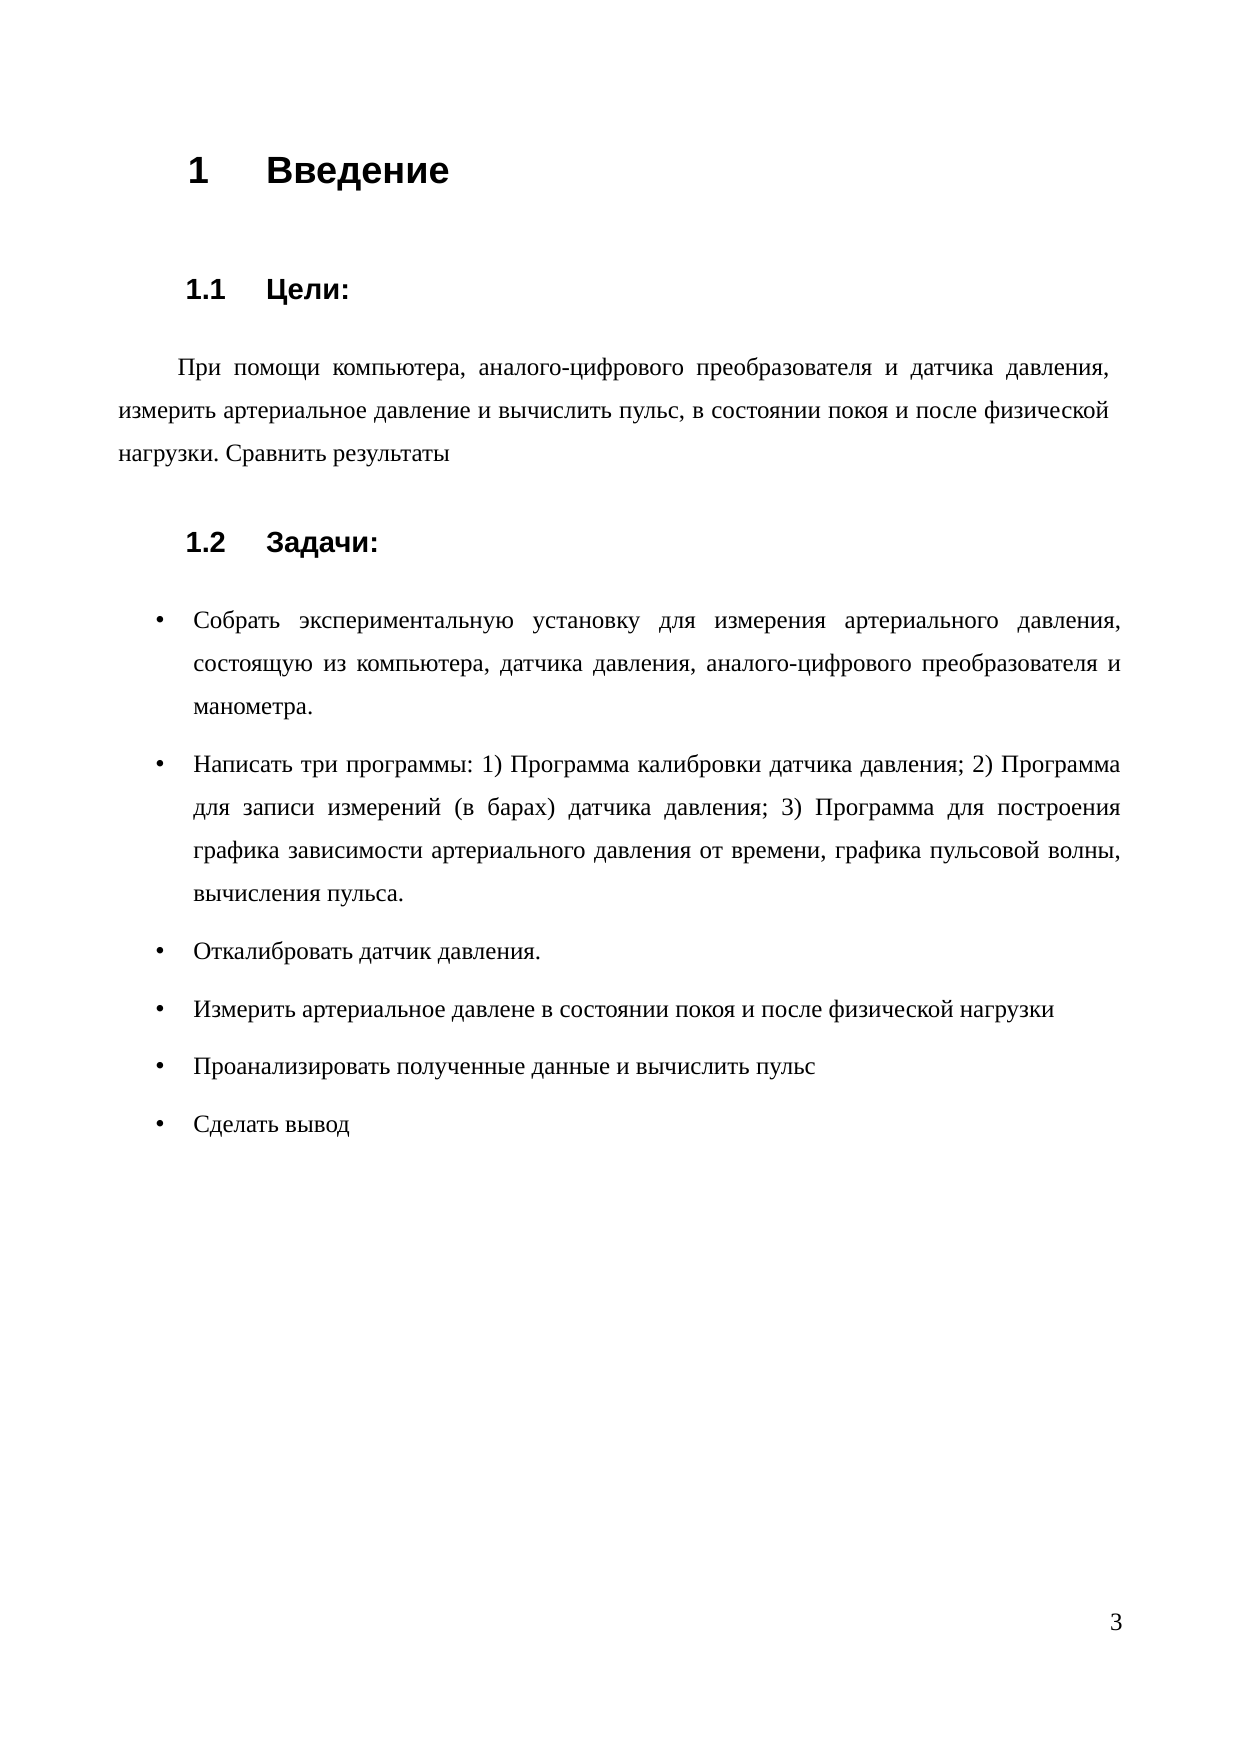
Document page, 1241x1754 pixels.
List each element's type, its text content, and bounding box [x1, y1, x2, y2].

list Написать три программы: 1) Программа калибровки датчика давления; 2) Программа для записи измерений (в барах) датчика давления; 3) Программа для построения графика зависимости артериального давления от времени, графика пульсовой волны, вычисления пульса. [156, 749, 1122, 907]
subtitle Цели: [118, 272, 1122, 306]
list Собрать экспериментальную установку для измерения артериального давления, состоящую из компьютера, датчика давления, аналого-цифрового преобразователя и манометра. [156, 605, 1122, 720]
list Измерить артериальное давлене в состоянии покоя и после физической нагрузки [156, 994, 1122, 1022]
list Проанализировать полученные данные и вычислить пульс [156, 1051, 1122, 1080]
list Откалибровать датчик давления. [156, 936, 1122, 965]
subtitle Введение [118, 148, 1122, 191]
subtitle Задачи: [118, 525, 1122, 559]
list Сделать вывод [156, 1109, 1122, 1138]
text При помощи компьютера, аналого-цифрового преобразователя и датчика давления, измерить артериальное давление и вычислить пульс, в состоянии покоя и после физической нагрузки. Сравнить результаты [118, 352, 1110, 467]
